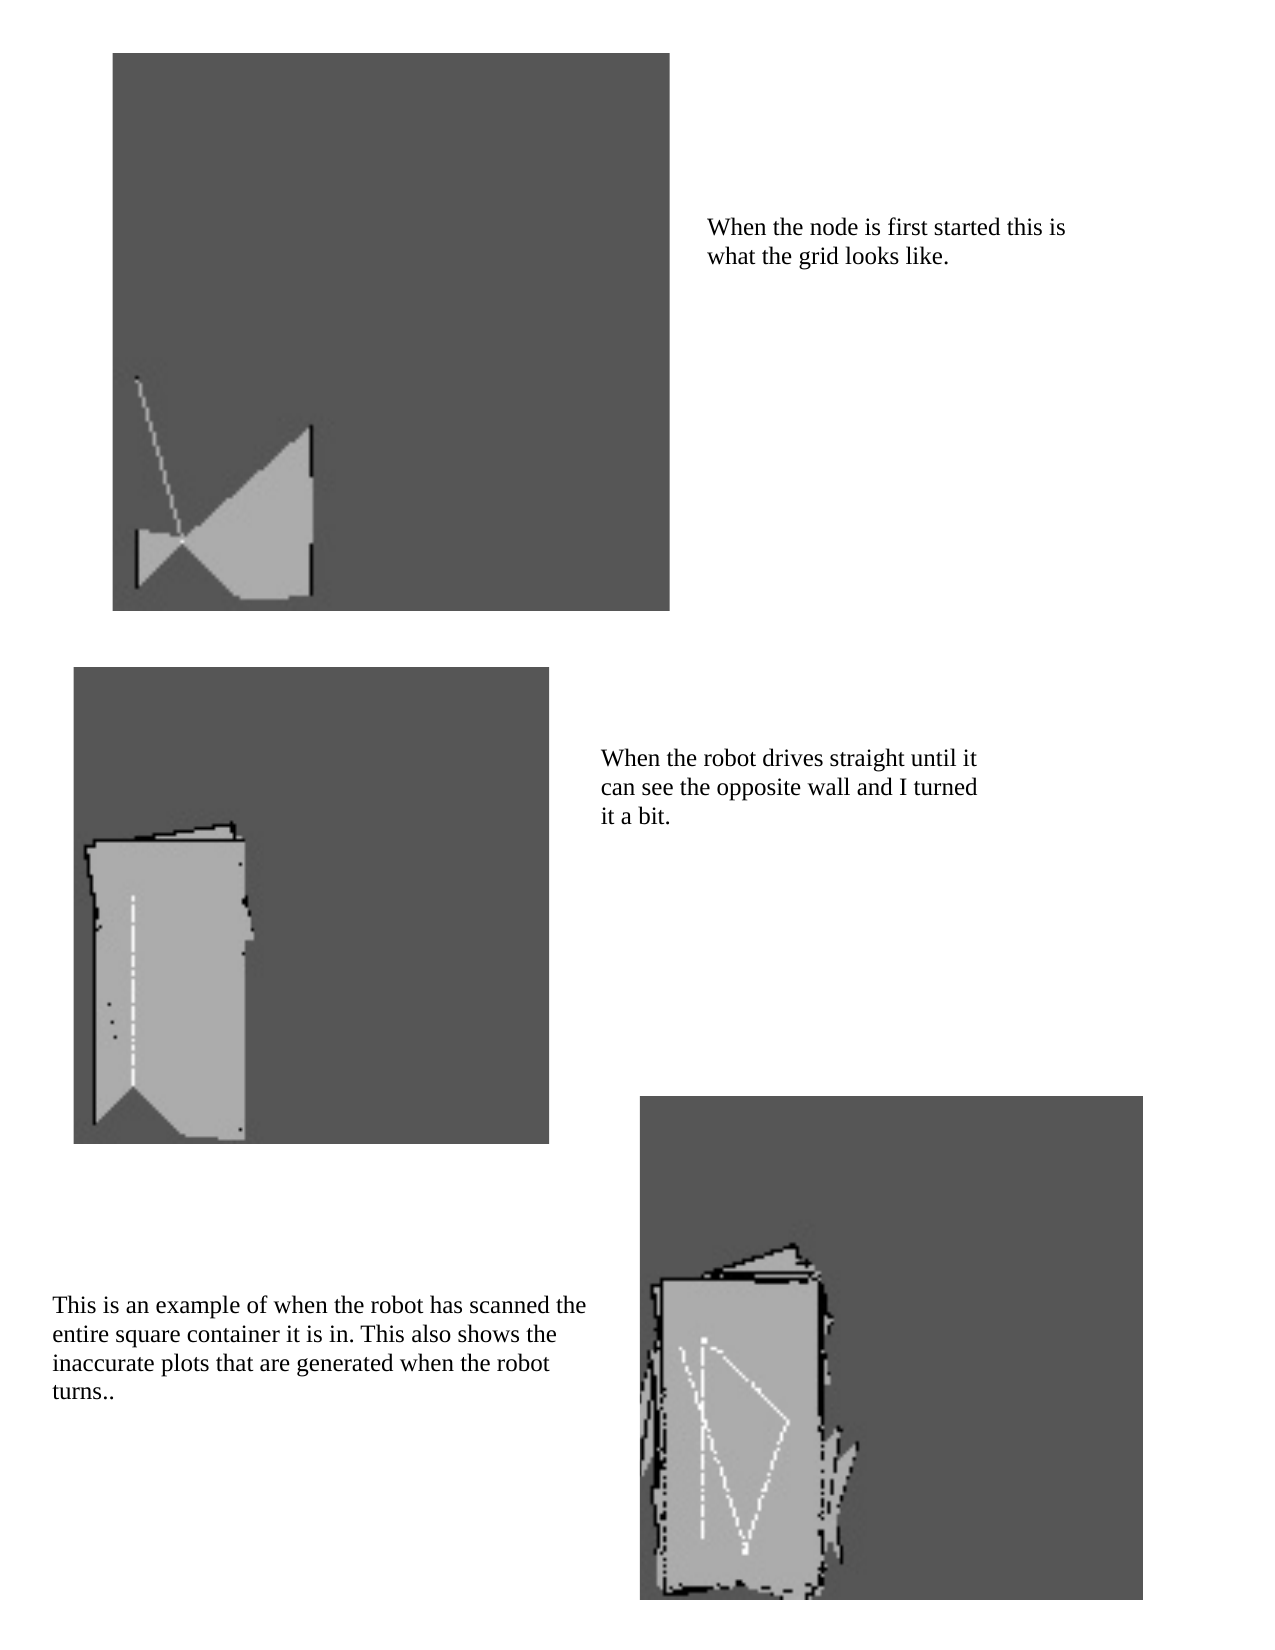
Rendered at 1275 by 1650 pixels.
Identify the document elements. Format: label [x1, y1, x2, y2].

picture [73, 667, 550, 1144]
picture [639, 1096, 1143, 1600]
picture [112, 53, 670, 611]
